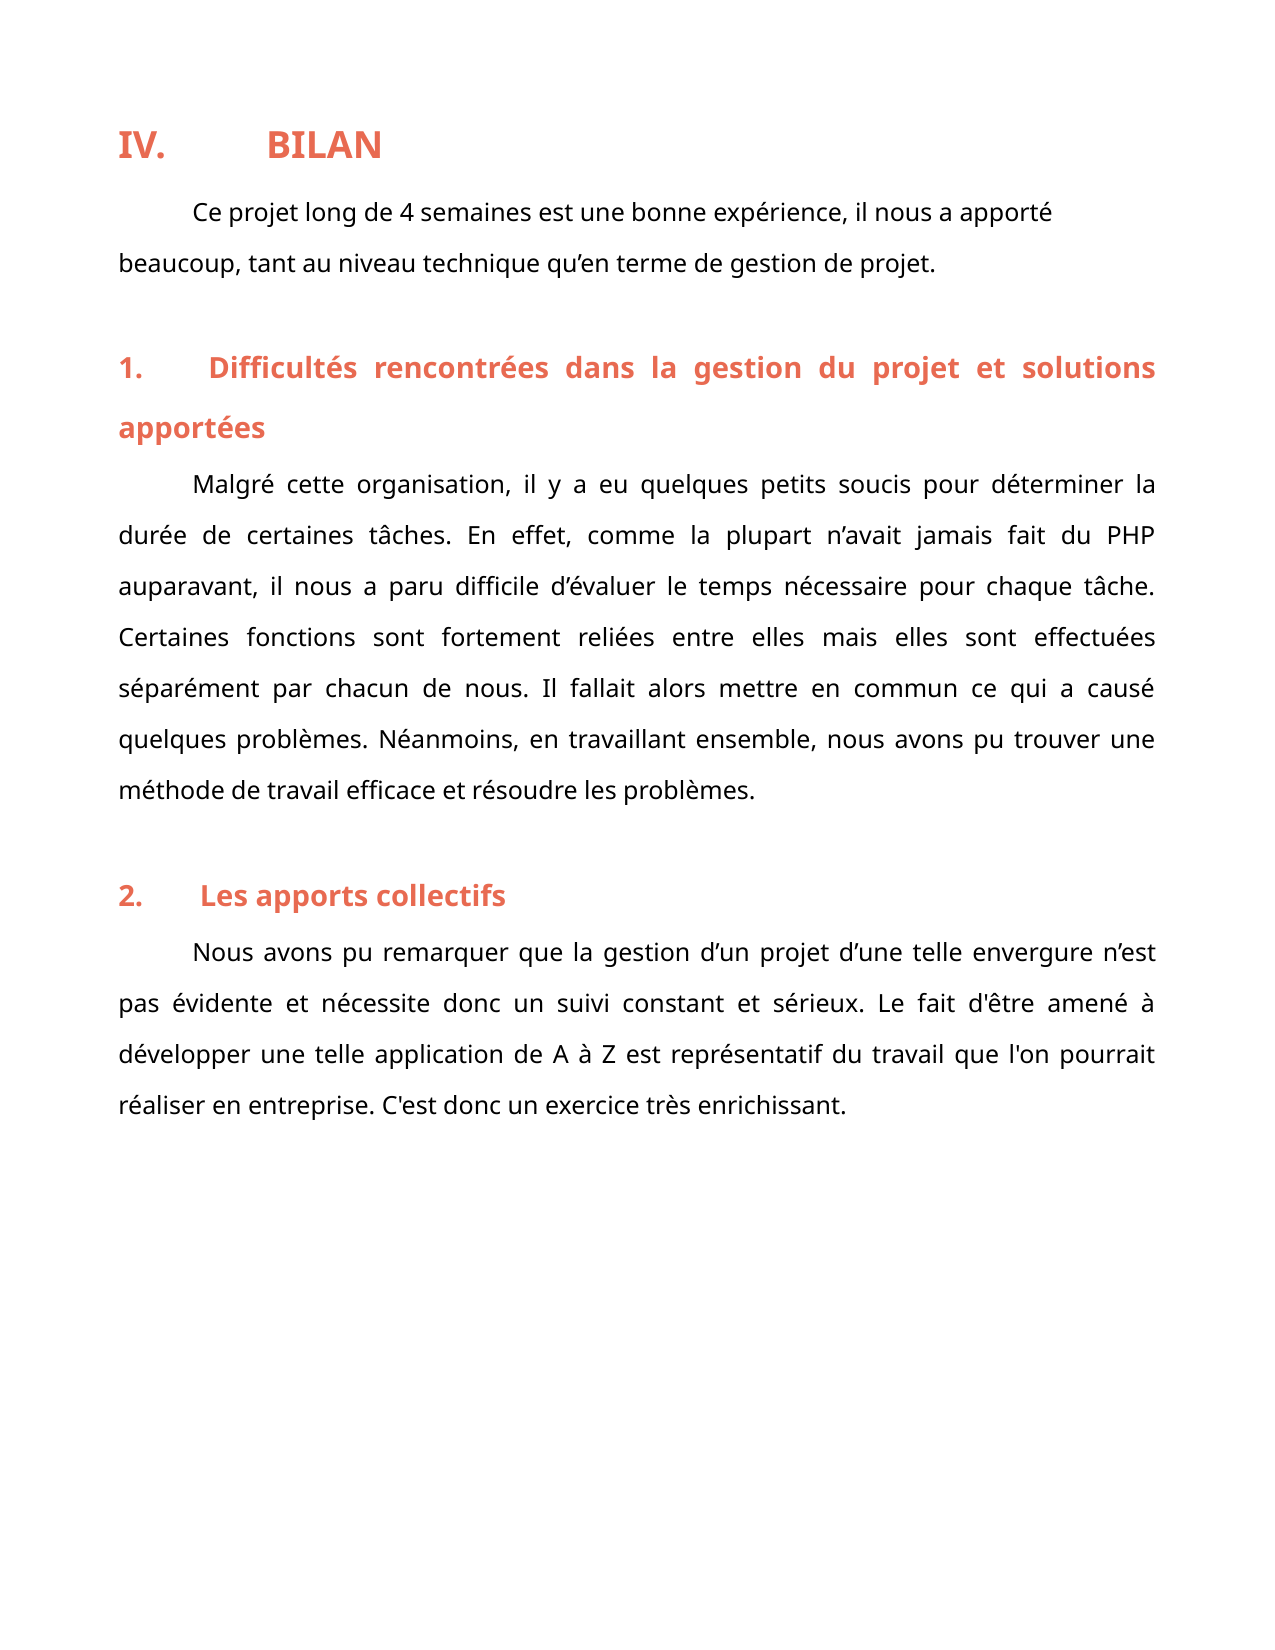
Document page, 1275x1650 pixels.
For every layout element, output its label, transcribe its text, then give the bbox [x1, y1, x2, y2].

list 1. Difficultés rencontrées dans la gestion du projet et solutions apportées [118, 348, 1157, 447]
list IV. BILAN [118, 118, 1157, 169]
list Malgré cette organisation, il y a eu quelques petits soucis pour déterminer la durée de certaines tâches. En effet, comme la plupart n’avait jamais fait du PHP auparavant, il nous a paru difficile d’évaluer le temps nécessaire pour chaque tâche. Certaines fonctions sont fortement reliées entre elles mais elles sont effectuées séparément par chacun de nous. Il fallait alors mettre en commun ce qui a causé quelques problèmes. Néanmoins, en travaillant ensemble, nous avons pu trouver une méthode de travail efficace et résoudre les problèmes. [118, 467, 1157, 807]
list Ce projet long de 4 semaines est une bonne expérience, il nous a apporté beaucoup, tant au niveau technique qu’en terme de gestion de projet. [118, 195, 1157, 280]
list Nous avons pu remarquer que la gestion d’un projet d’une telle envergure n’est pas évidente et nécessite donc un suivi constant et sérieux. Le fait d'être amené à développer une telle application de A à Z est représentatif du travail que l'on pourrait réaliser en entreprise. C'est donc un exercice très enrichissant. [118, 934, 1157, 1122]
list 2. Les apports collectifs [118, 875, 1157, 915]
